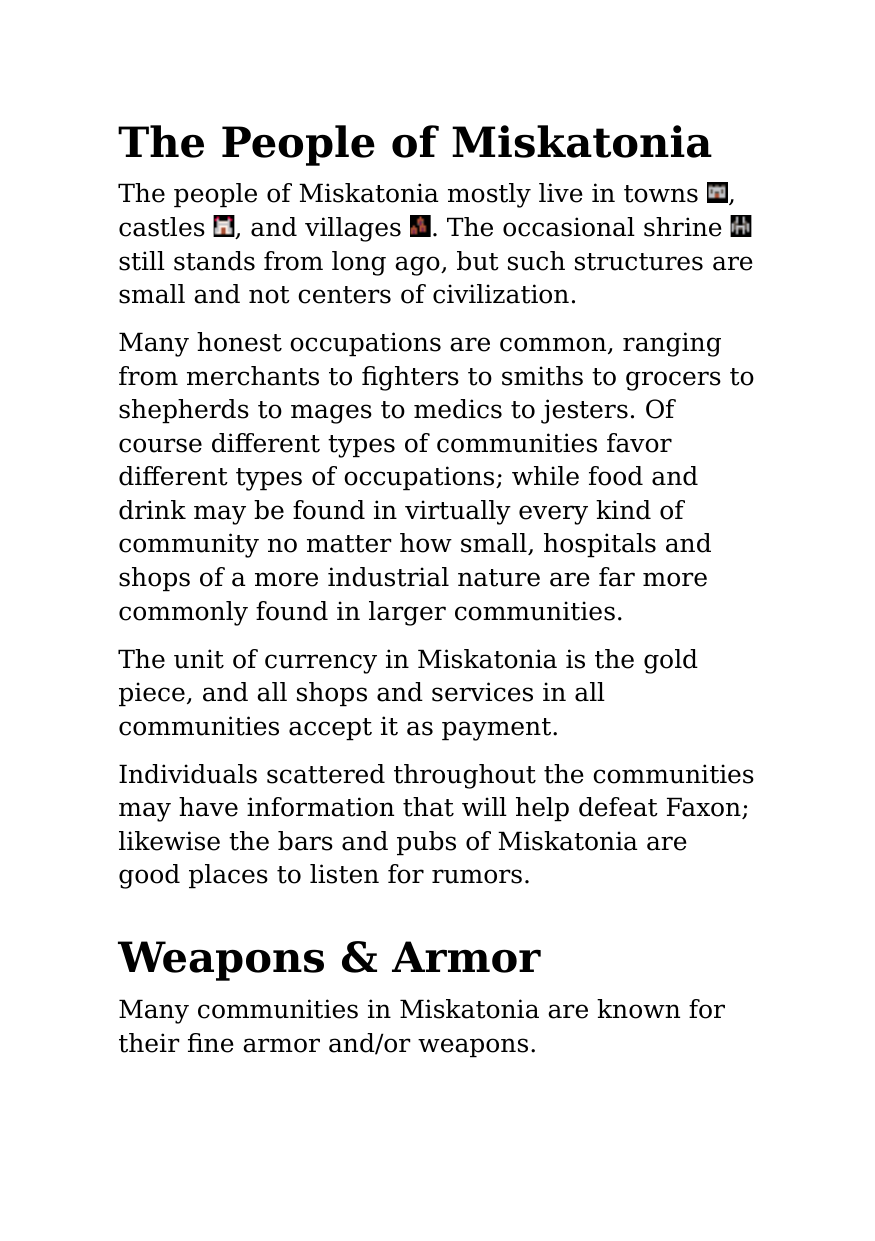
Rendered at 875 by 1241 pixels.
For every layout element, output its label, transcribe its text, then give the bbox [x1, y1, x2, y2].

text The unit of currency in Miskatonia is the gold piece, and all shops and services in all communities accept it as payment. [118, 645, 756, 741]
text Many honest occupations are common, ranging from merchants to fighters to smiths to grocers to shepherds to mages to medics to jesters. Of course different types of communities favor different types of occupations; while food and drink may be found in virtually every kind of community no matter how small, hospitals and shops of a more industrial nature are far more commonly found in larger communities. [118, 328, 756, 626]
picture [213, 215, 235, 237]
subtitle Weapons & Armor [118, 934, 756, 983]
picture [730, 215, 752, 237]
text Many communities in Miskatonia are known for their fine armor and/or weapons. [118, 995, 756, 1058]
text The people of Miskatonia mostly live in towns , castles , and villages . The occasional shrine still stands from long ago, but such structures are small and not centers of civilization. [118, 179, 756, 309]
text Individuals scattered throughout the communities may have information that will help defeat Faxon; likewise the bars and pubs of Miskatonia are good places to listen for rumors. [118, 760, 756, 890]
subtitle The People of Miskatonia [118, 118, 756, 167]
picture [410, 215, 431, 237]
picture [707, 182, 728, 203]
